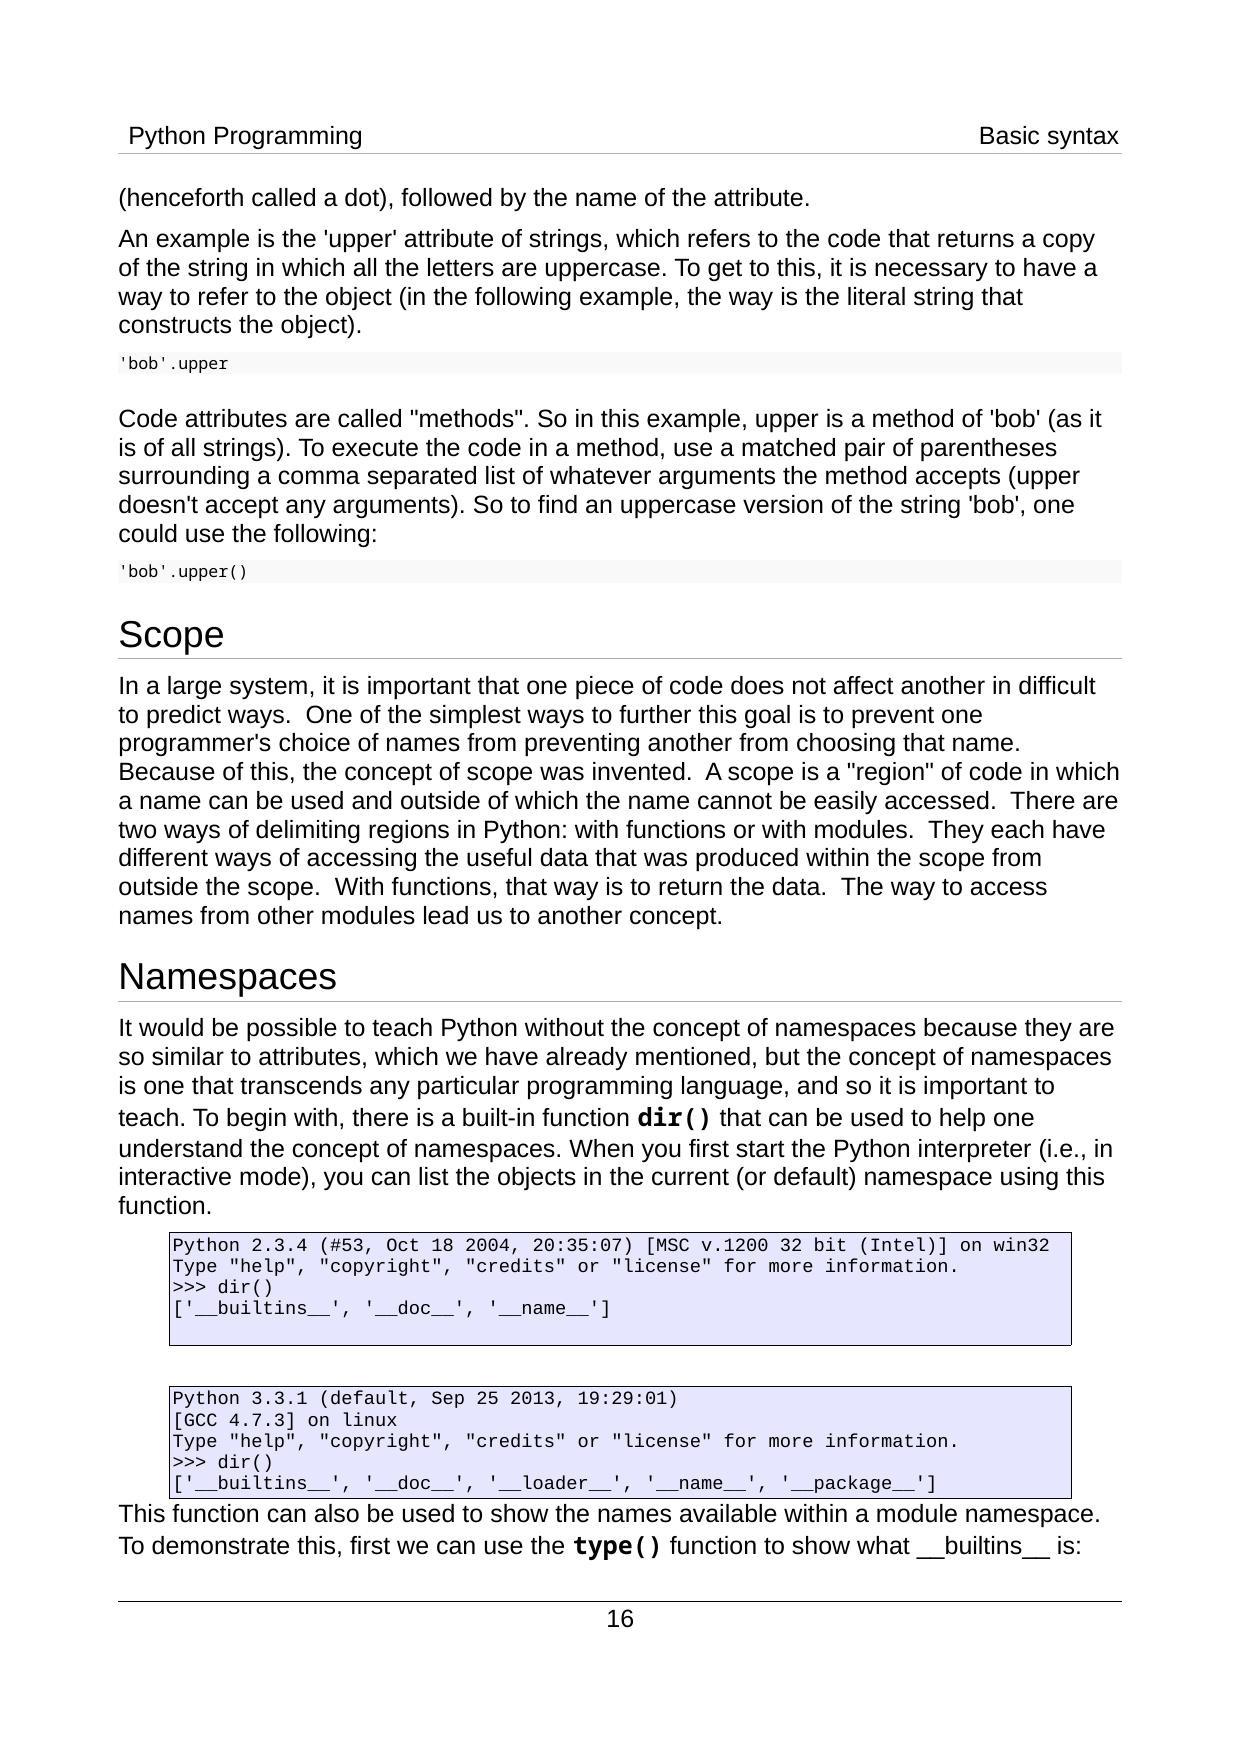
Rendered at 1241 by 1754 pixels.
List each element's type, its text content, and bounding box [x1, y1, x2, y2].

text >>> dir() [170, 1450, 1071, 1471]
subtitle Scope [118, 612, 1122, 658]
subtitle Namespaces [118, 954, 1122, 1001]
text Type "help", "copyright", "credits" or "license" for more information. [170, 1253, 1071, 1275]
text [GCC 4.7.3] on linux [170, 1407, 1071, 1428]
text An example is the 'upper' attribute of strings, which refers to the code that returns a copy of the string in which all the letters are uppercase. To get to this, it is necessary to have a way to refer to the object (in the following example, the way is the literal string that constructs the object). [118, 224, 1122, 339]
text Code attributes are called "methods". So in this example, upper is a method of 'bob' (as it is of all strings). To execute the code in a method, use a matched pair of parentheses surrounding a comma separated list of whatever arguments the method accepts (upper doesn't accept any arguments). So to find an uppercase version of the string 'bob', one could use the following: [118, 404, 1122, 547]
text (henceforth called a dot), followed by the name of the attribute. [118, 183, 1122, 212]
text Type "help", "copyright", "credits" or "license" for more information. [170, 1428, 1071, 1450]
text In a large system, it is important that one piece of code does not affect another in difficult to predict ways. One of the simplest ways to further this goal is to prevent one programmer's choice of names from preventing another from choosing that name. Because of this, the concept of scope was invented. A scope is a "region" of code in which a name can be used and outside of which the name cannot be easily accessed. There are two ways of delimiting regions in Python: with functions or with modules. They each have different ways of accessing the useful data that was produced within the scope from outside the scope. With functions, that way is to return the data. The way to access names from other modules lead us to another concept. [118, 671, 1122, 929]
text This function can also be used to show the names available within a module namespace. To demonstrate this, first we can use the type() function to show what __builtins__ is: [118, 1498, 1122, 1561]
text 'bob'.upper [118, 352, 1122, 374]
text ['__builtins__', '__doc__', '__loader__', '__name__', '__package__'] [170, 1471, 1071, 1498]
text It would be possible to teach Python without the concept of namespaces because they are so similar to attributes, which we have already mentioned, but the concept of namespaces is one that transcends any particular programming language, and so it is important to teach. To begin with, there is a built-in function dir() that can be used to help one understand the concept of namespaces. When you first start the Python interpreter (i.e., in interactive mode), you can list the objects in the current (or default) namespace using this function. [118, 1013, 1122, 1220]
text 'bob'.upper() [118, 560, 1122, 583]
text ['__builtins__', '__doc__', '__name__'] [170, 1296, 1071, 1317]
text >>> dir() [170, 1275, 1071, 1296]
text Python 3.3.1 (default, Sep 25 2013, 19:29:01) [170, 1387, 1071, 1407]
text Python 2.3.4 (#53, Oct 18 2004, 20:35:07) [MSC v.1200 32 bit (Intel)] on win32 [170, 1233, 1071, 1253]
